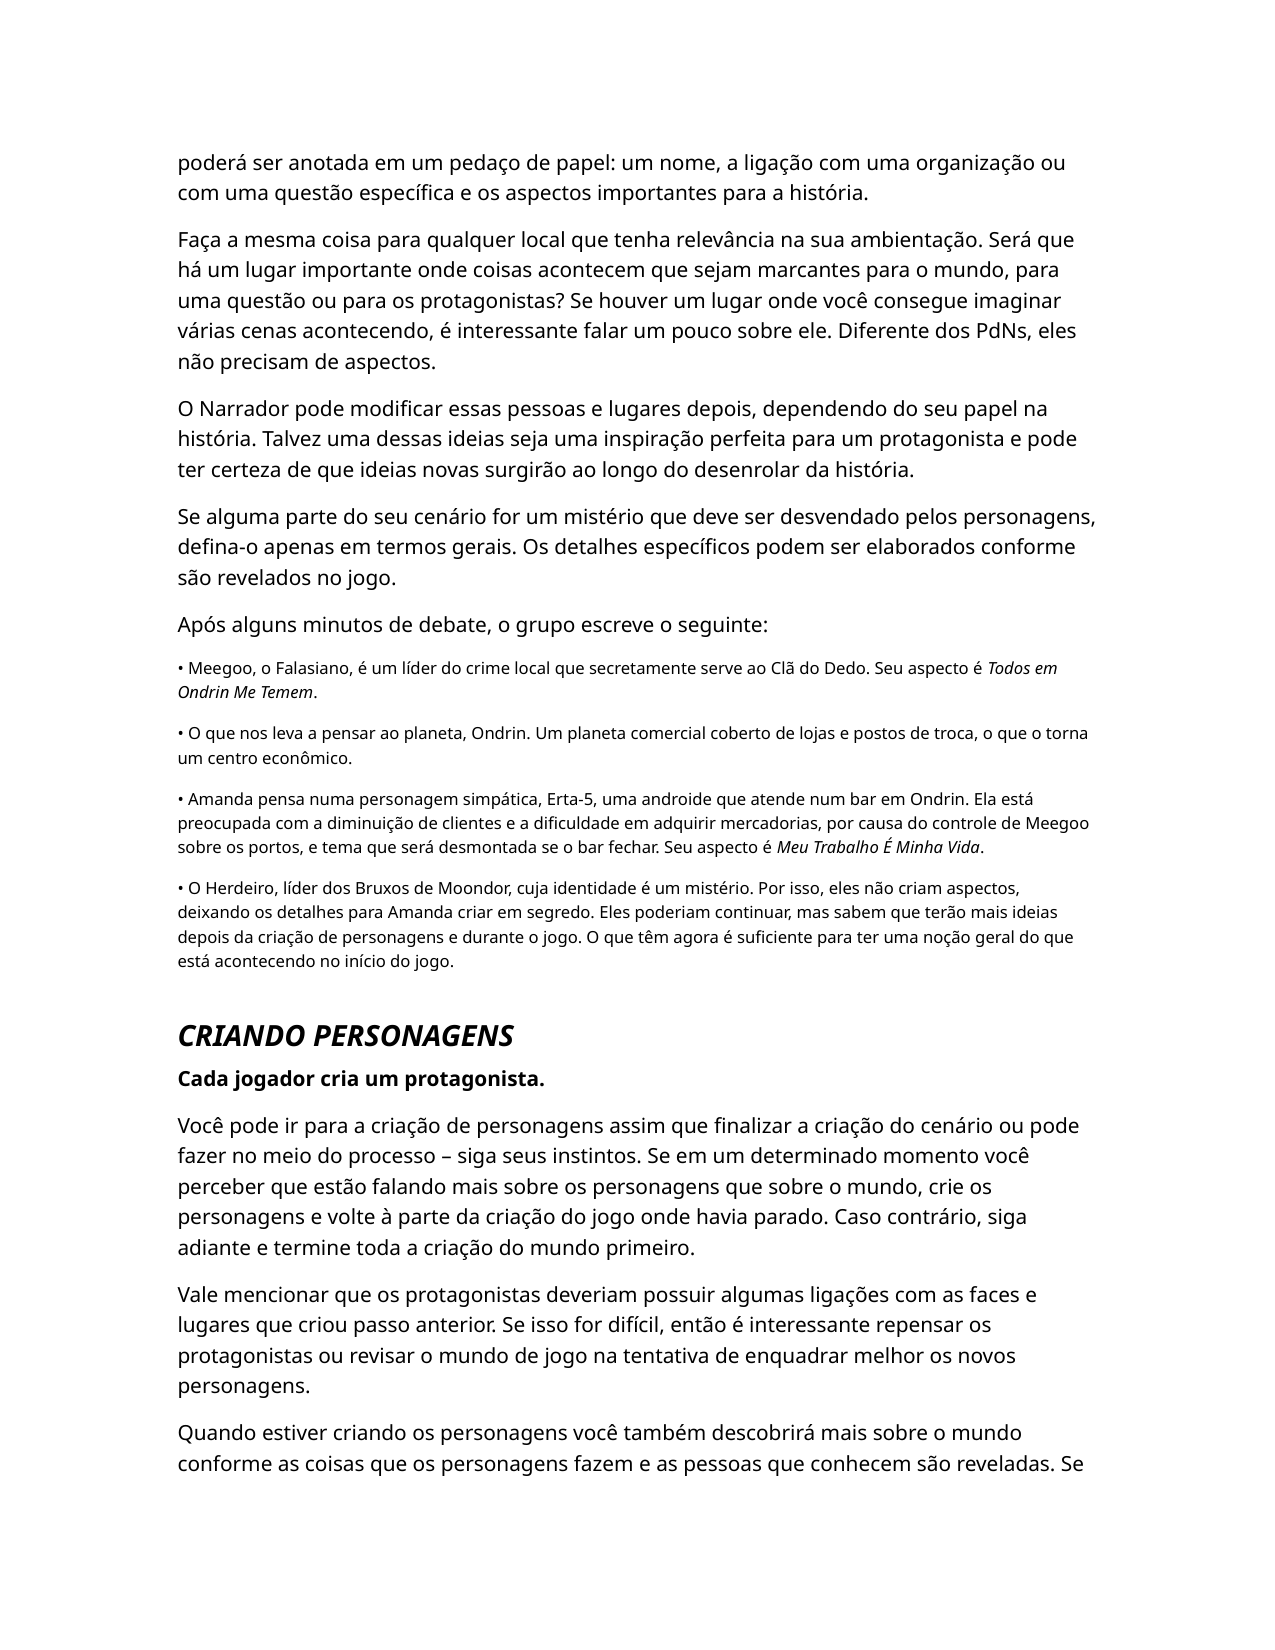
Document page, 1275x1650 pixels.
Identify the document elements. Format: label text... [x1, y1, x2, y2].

text • O Herdeiro, líder dos Bruxos de Moondor, cuja identidade é um mistério. Por isso, eles não criam aspectos, deixando os detalhes para Amanda criar em segredo. Eles poderiam continuar, mas sabem que terão mais ideias depois da criação de personagens e durante o jogo. O que têm agora é suficiente para ter uma noção geral do que está acontecendo no início do jogo. [177, 877, 1098, 972]
text poderá ser anotada em um pedaço de papel: um nome, a ligação com uma organização ou com uma questão específica e os aspectos importantes para a história. [177, 148, 1098, 206]
subtitle CRIANDO PERSONAGENS [177, 1015, 1098, 1055]
text Faça a mesma coisa para qualquer local que tenha relevância na sua ambientação. Será que há um lugar importante onde coisas acontecem que sejam marcantes para o mundo, para uma questão ou para os protagonistas? Se houver um lugar onde você consegue imaginar várias cenas acontecendo, é interessante falar um pouco sobre ele. Diferente dos PdNs, eles não precisam de aspectos. [177, 225, 1098, 375]
text Você pode ir para a criação de personagens assim que finalizar a criação do cenário ou pode fazer no meio do processo – siga seus instintos. Se em um determinado momento você perceber que estão falando mais sobre os personagens que sobre o mundo, crie os personagens e volte à parte da criação do jogo onde havia parado. Caso contrário, siga adiante e termine toda a criação do mundo primeiro. [177, 1111, 1098, 1261]
text Cada jogador cria um protagonista. [177, 1064, 1098, 1092]
text • O que nos leva a pensar ao planeta, Ondrin. Um planeta comercial coberto de lojas e postos de troca, o que o torna um centro econômico. [177, 722, 1098, 769]
text O Narrador pode modificar essas pessoas e lugares depois, dependendo do seu papel na história. Talvez uma dessas ideias seja uma inspiração perfeita para um protagonista e pode ter certeza de que ideias novas surgirão ao longo do desenrolar da história. [177, 394, 1098, 483]
text • Meegoo, o Falasiano, é um líder do crime local que secretamente serve ao Clã do Dedo. Seu aspecto é Todos em Ondrin Me Temem. [177, 657, 1098, 704]
text Se alguma parte do seu cenário for um mistério que deve ser desvendado pelos personagens, defina-o apenas em termos gerais. Os detalhes específicos podem ser elaborados conforme são revelados no jogo. [177, 502, 1098, 591]
text Quando estiver criando os personagens você também descobrirá mais sobre o mundo conforme as coisas que os personagens fazem e as pessoas que conhecem são reveladas. Se [177, 1418, 1098, 1477]
text Após alguns minutos de debate, o grupo escreve o seguinte: [177, 610, 1098, 638]
text Vale mencionar que os protagonistas deveriam possuir algumas ligações com as faces e lugares que criou passo anterior. Se isso for difícil, então é interessante repensar os protagonistas ou revisar o mundo de jogo na tentativa de enquadrar melhor os novos personagens. [177, 1280, 1098, 1399]
text • Amanda pensa numa personagem simpática, Erta-5, uma androide que atende num bar em Ondrin. Ela está preocupada com a diminuição de clientes e a dificuldade em adquirir mercadorias, por causa do controle de Meegoo sobre os portos, e tema que será desmontada se o bar fechar. Seu aspecto é Meu Trabalho É Minha Vida. [177, 787, 1098, 858]
